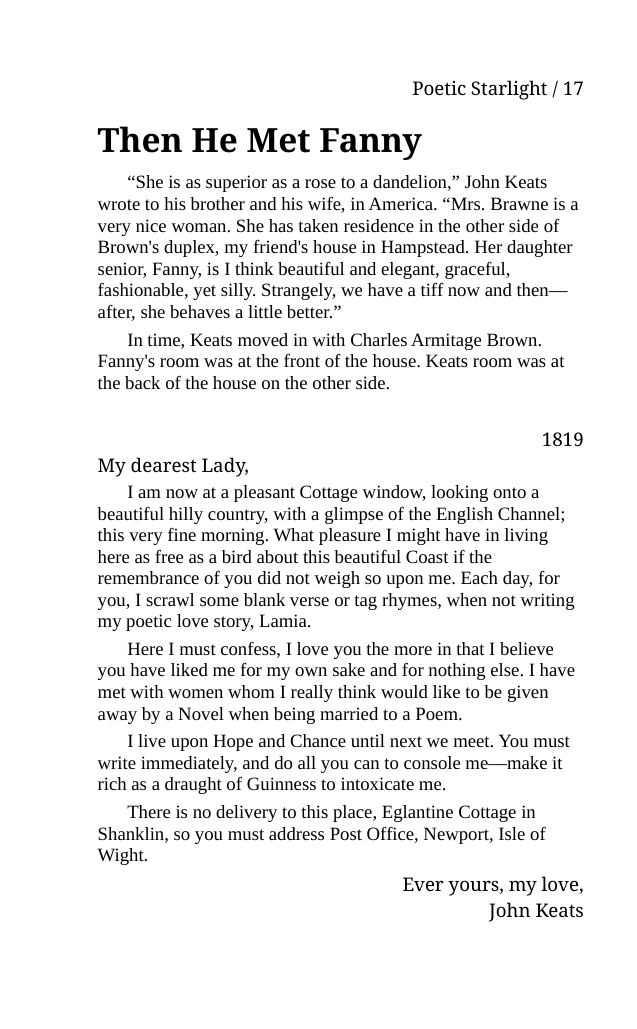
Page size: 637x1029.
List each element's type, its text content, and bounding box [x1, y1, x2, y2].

text There is no delivery to this place, Eglantine Cottage in Shanklin, so you must address Post Office, Newport, Isle of Wight. [97, 801, 583, 866]
subtitle Then He Met Fanny [97, 117, 583, 162]
text Ever yours, my love, [97, 872, 583, 897]
text In time, Keats moved in with Charles Armitage Brown. Fanny's room was at the front of the house. Keats room was at the back of the house on the other side. [97, 328, 583, 393]
text 1819 [97, 427, 583, 452]
text My dearest Lady, [97, 452, 583, 478]
text I live upon Hope and Chance until next we meet. You must write immediately, and do all you can to console me—make it rich as a draught of Guinness to intoxicate me. [97, 730, 583, 795]
text Here I must confess, I love you the more in that I believe you have liked me for my own sake and for nothing else. I have met with women whom I really think would like to be given away by a Novel when being married to a Poem. [97, 638, 583, 724]
text “She is as superior as a rose to a dandelion,” John Keats wrote to his brother and his wife, in America. “Mrs. Brawne is a very nice woman. She has taken residence in the other side of Brown's duplex, my friend's house in Hampstead. Her daughter senior, Fanny, is I think beautiful and elegant, graceful, fashionable, yet silly. Strangely, we have a tiff now and then—after, she behaves a little better.” [97, 171, 583, 322]
text John Keats [97, 897, 583, 923]
text I am now at a pleasant Cottage window, looking onto a beautiful hilly country, with a glimpse of the English Channel; this very fine morning. What pleasure I might have in living here as free as a bird about this beautiful Coast if the remembrance of you did not weigh so upon me. Each day, for you, I scrawl some blank verse or tag rhymes, when not writing my poetic love story, Lamia. [97, 481, 583, 632]
